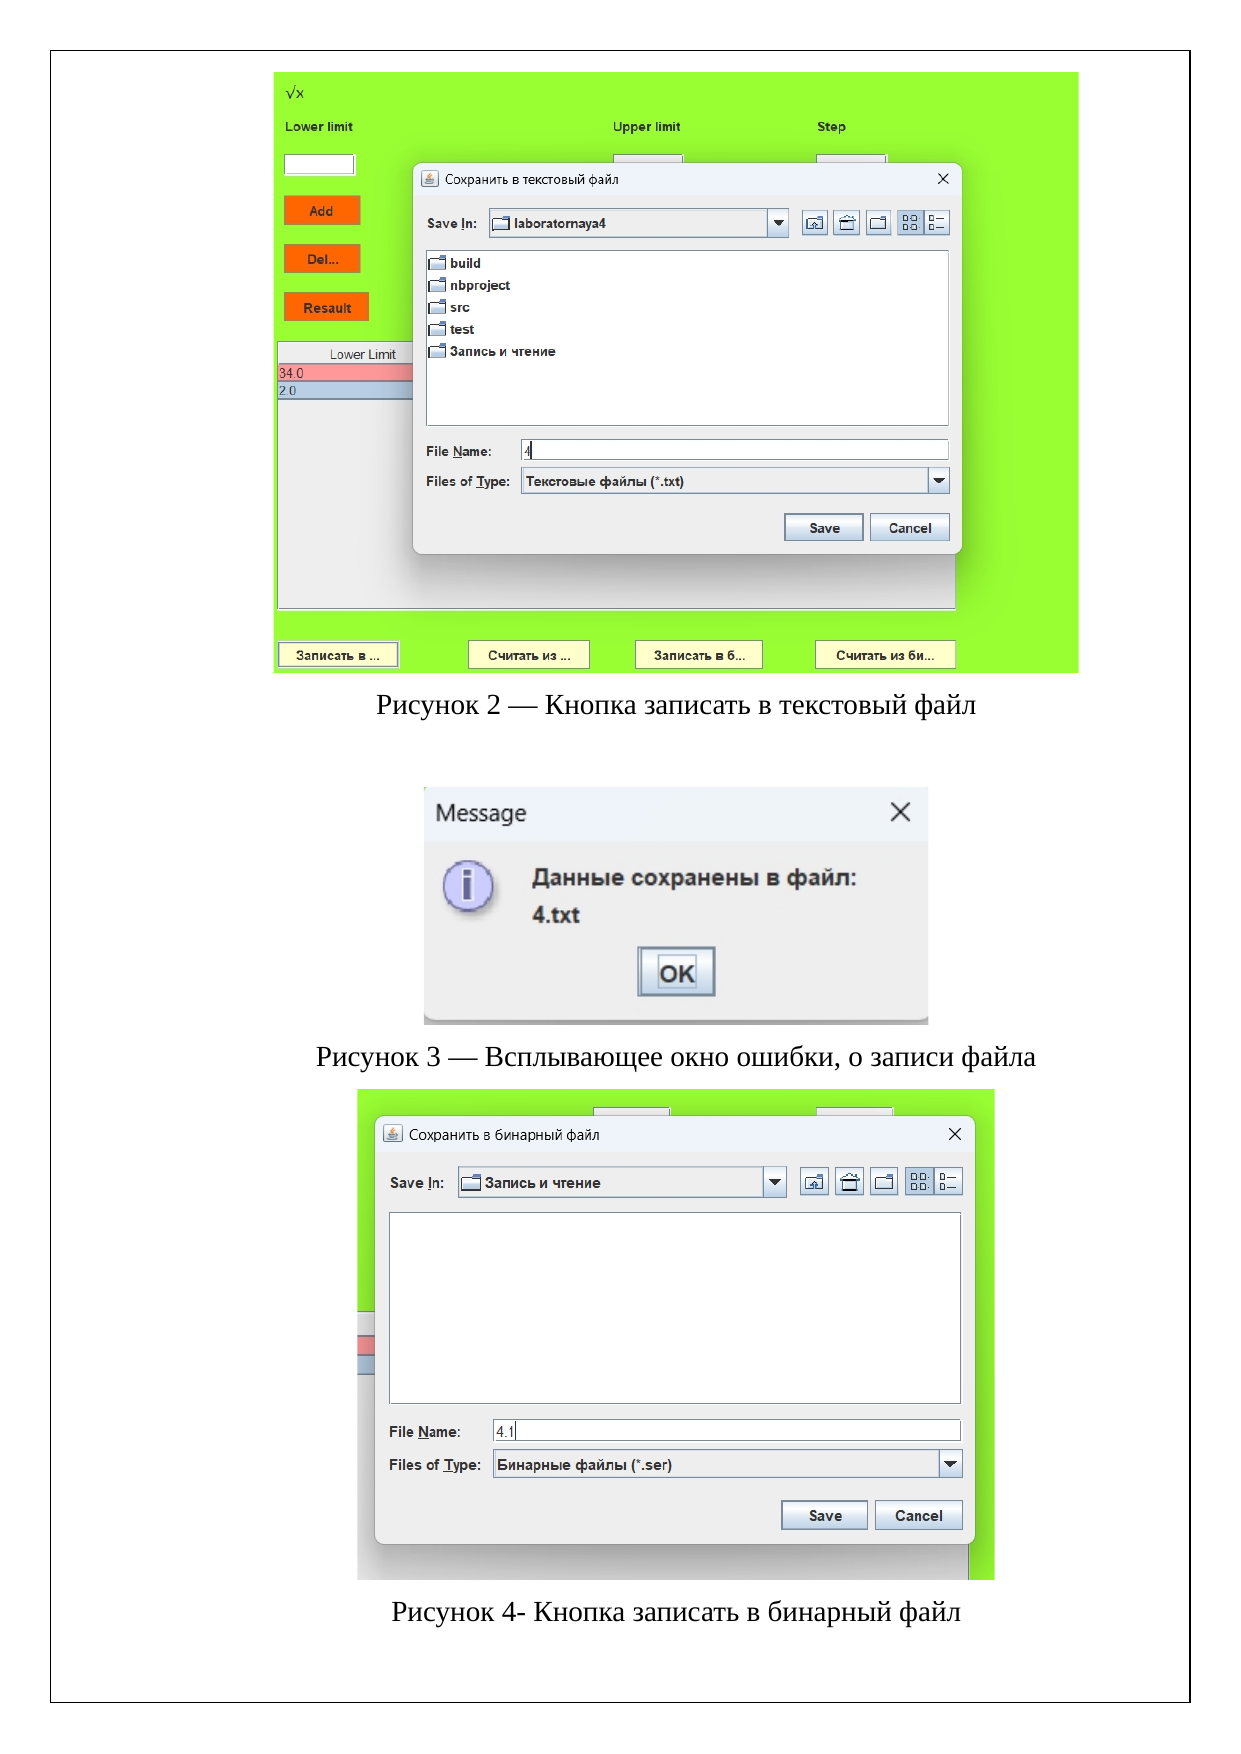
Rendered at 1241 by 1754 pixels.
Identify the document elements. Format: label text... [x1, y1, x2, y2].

text Рисунок 4- Кнопка записать в бинарный файл [118, 1594, 1168, 1628]
text Рисунок 3 — Всплывающее окно ошибки, о записи файла [118, 1039, 1168, 1073]
text Рисунок 2 — Кнопка записать в текстовый файл [118, 687, 1168, 720]
